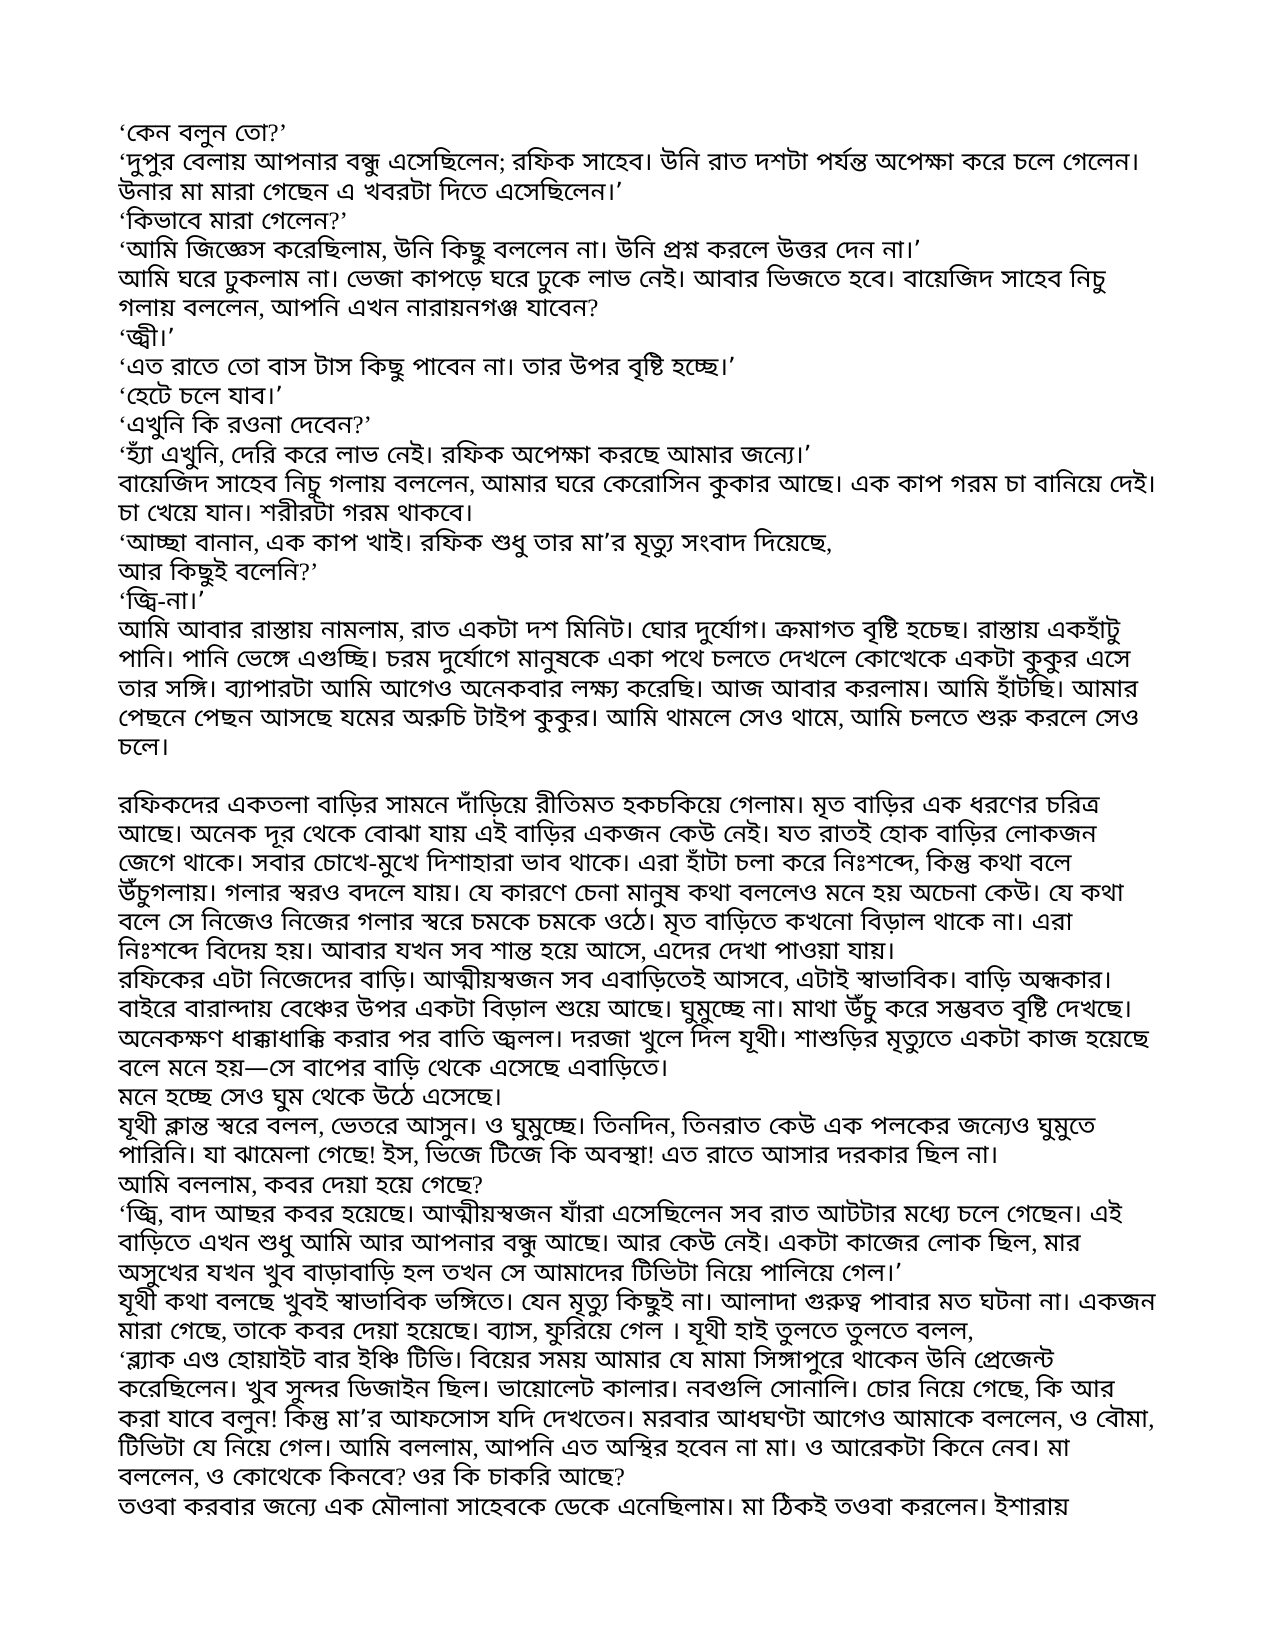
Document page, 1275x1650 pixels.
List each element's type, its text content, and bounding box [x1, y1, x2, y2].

text ‘এত রাতে তো বাস টাস কিছু পাবেন না। তার উপর বৃষ্টি হচ্ছে।’ [118, 352, 648, 381]
text আমি বললাম, কবর দেয়া হয়ে গেছে? [118, 1170, 1157, 1199]
text আর কিছুই বলেনি?’ [173, 557, 1157, 586]
text ‘আমি জিজ্ঞেস করেছিলাম, উনি কিছু বললেন না। উনি প্রশ্ন করলে উত্তর দেন না।’ [444, 235, 1157, 264]
text আর কিছুই বলেনি?’ [118, 557, 209, 586]
text রফিকদের একতলা বাড়ির সামনে দাঁড়িয়ে রীতিমত হকচকিয়ে গেলাম। মৃত বাড়ির এক ধরণের চরিত্র আছে। অনেক দূর থেকে বোঝা যায় এই বাড়ির একজন কেউ নেই। যত রাতই হোক বাড়ির লোকজন জেগে থাকে। সবার চোখে-মুখে দিশাহারা ভাব থাকে। এরা হাঁটা চলা করে নিঃশব্দে, কিন্তু কথা বলে উঁচুগলায়। গলার স্বরও বদলে যায়। যে কারণে চেনা মানুষ কথা বললেও মনে হয় অচেনা কেউ। যে কথা বলে সে নিজেও নিজের গলার স্বরে চমকে চমকে ওঠে। মৃত বাড়িতে কখনো বিড়াল থাকে না। এরা নিঃশব্দে বিদেয় হয়। আবার যখন সব শান্ত হয়ে আসে, এদের দেখা পাওয়া যায়। [118, 790, 1157, 965]
text ‘আমি জিজ্ঞেস করেছিলাম, উনি কিছু বললেন না। উনি প্রশ্ন করলে উত্তর দেন না।’ [118, 235, 481, 264]
text ‘দুপুর বেলায় আপনার বন্ধু এসেছিলেন; রফিক সাহেব। উনি রাত দশটা পর্যন্ত অপেক্ষা করে চলে গেলেন। উনার মা মারা গেছেন এ খবরটা দিতে এসেছিলেন।’ [118, 147, 1157, 206]
text ‘হ্যাঁ এখুনি, দেরি করে লাভ নেই। রফিক অপেক্ষা করছে আমার জন্যে।’ [118, 440, 201, 469]
text আমি আবার রাস্তায় নামলাম, রাত একটা দশ মিনিট। ঘোর দুর্যোগ। ক্রমাগত বৃষ্টি হচেছ। রাস্তায় একহাঁটু পানি। পানি ভেঙ্গে এগুচ্ছি। চরম দুর্যোগে মানুষকে একা পথে চলতে দেখলে কোত্থেকে একটা কুকুর এসে তার সঙ্গি। ব্যাপারটা আমি আগেও অনেকবার লক্ষ্য করেছি। আজ আবার করলাম। আমি হাঁটছি। আমার পেছনে পেছন আসছে যমের অরুচি টাইপ কুকুর। আমি থামলে সেও থামে, আমি চলতে শুরু করলে সেও চলে। [118, 615, 1157, 761]
text মনে হচ্ছে সেও ঘুম থেকে উঠে এসেছে। [118, 1082, 1157, 1111]
text ‘এখুনি কি রওনা দেবেন?’ [118, 411, 166, 440]
text আমি ঘরে ঢুকলাম না। ভেজা কাপড়ে ঘরে ঢুকে লাভ নেই। আবার ভিজতে হবে। বায়েজিদ সাহেব নিচু গলায় বললেন, আপনি এখন নারায়নগঞ্জ যাবেন? [118, 264, 1157, 323]
text ‘কিভাবে মারা গেলেন?’ [118, 206, 1157, 235]
text রফিকের এটা নিজেদের বাড়ি। আত্মীয়স্বজন সব এবাড়িতেই আসবে, এটাই স্বাভাবিক। বাড়ি অন্ধকার। বাইরে বারান্দায় বেঞ্চের উপর একটা বিড়াল শুয়ে আছে। ঘুমুচ্ছে না। মাথা উঁচু করে সম্ভবত বৃষ্টি দেখছে। অনেকক্ষণ ধাক্কাধাক্কি করার পর বাতি জ্বলল। দরজা খুলে দিল যূথী। শাশুড়ির মৃত্যুতে একটা কাজ হয়েছে বলে মনে হয়—সে বাপের বাড়ি থেকে এসেছে এবাড়িতে। [118, 965, 1157, 1082]
text ‘জ্বি-না।’ [118, 586, 1157, 615]
text ‘হেটে চলে ‍যাব।’ [118, 381, 1157, 411]
text ‘আচ্ছা বানান, এক কাপ খাই। রফিক শুধু তার মা’র মৃত্যু সংবাদ দিয়েছে, [118, 528, 1157, 557]
text ‘হ্যাঁ এখুনি, দেরি করে লাভ নেই। রফিক অপেক্ষা করছে আমার জন্যে।’ [194, 440, 1157, 469]
text যূথী ক্লান্ত স্বরে বলল, ভেতরে আসুন। ও ঘুমুচ্ছে। তিনদিন, তিনরাত কেউ এক পলকের জন্যেও ঘুমুতে পারিনি। যা ঝামেলা গেছে! ইস, ভিজে টিজে কি অবস্থা! এত রাতে আসার দরকার ছিল না। [118, 1111, 1157, 1170]
text ‘এত রাতে তো বাস টাস কিছু পাবেন না। তার উপর বৃষ্টি হচ্ছে।’ [637, 352, 1157, 381]
text যূথী কথা বলছে খুবই স্বাভাবিক ভঙ্গিতে। যেন মৃত্যু কিছুই না। আলাদা গুরুত্ব পাবার মত ঘটনা না। একজন মারা গেছে, তাকে কবর দেয়া হয়েছে। ব্যাস, ফুরিয়ে গেল । যূথী হাই তুলতে তুলতে বলল, [118, 1287, 1157, 1345]
text ‘এখুনি কি রওনা দেবেন?’ [156, 411, 1157, 440]
text বায়েজিদ সাহেব নিচু গলায় বললেন, আমার ঘরে কেরোসিন কুকার আছে। এক কাপ গরম চা বানিয়ে দেই। চা খেয়ে যান। শরীরটা গরম থাকবে। [118, 469, 1157, 528]
text ‘ব্ল্যাক এণ্ড হোয়াইট বার ইঞ্চি টিভি। বিয়ের সময় আমার যে মামা সিঙ্গাপুরে থাকেন উনি প্রেজেন্ট করেছিলেন। খুব সুন্দর ডিজাইন ছিল। ভায়োলেট কালার। নবগুলি সোনালি। চোর নিয়ে গেছে, কি আর করা যাবে বলুন! কিন্তু মা’র আফসোস যদি দেখতেন। মরবার আধঘণ্টা আগেও আমাকে বললেন, ও বৌমা, টিভিটা যে নিয়ে গেল। আমি বললাম, আপনি এত অস্থির হবেন না মা। ও আরেকটা কিনে নেব। মা বললেন, ও কোথেকে কিনবে? ওর কি চাকরি আছে? [118, 1345, 1157, 1492]
text ‘জ্বি, বাদ আছর কবর হয়েছে। আত্মীয়স্বজন যাঁরা এসেছিলেন সব রাত আটটার মধ্যে চলে গেছেন। এই বাড়িতে এখন শুধু আমি আর আপনার বন্ধু আছে। আর কেউ নেই। একটা কাজের লোক ছিল, মার অসুখের যখন খুব বাড়াবাড়ি হল তখন সে আমাদের টিভিটা নিয়ে পালিয়ে গেল।’ [118, 1199, 1157, 1287]
text ‘কেন বলুন তো?’ [118, 118, 1157, 147]
text ‘জ্বী।’ [118, 323, 1157, 352]
text তওবা করবার জন্যে এক মৌলানা সাহেবকে ডেকে এনেছিলাম। মা ঠিকই তওবা করলেন। ইশারায় [118, 1492, 1157, 1521]
